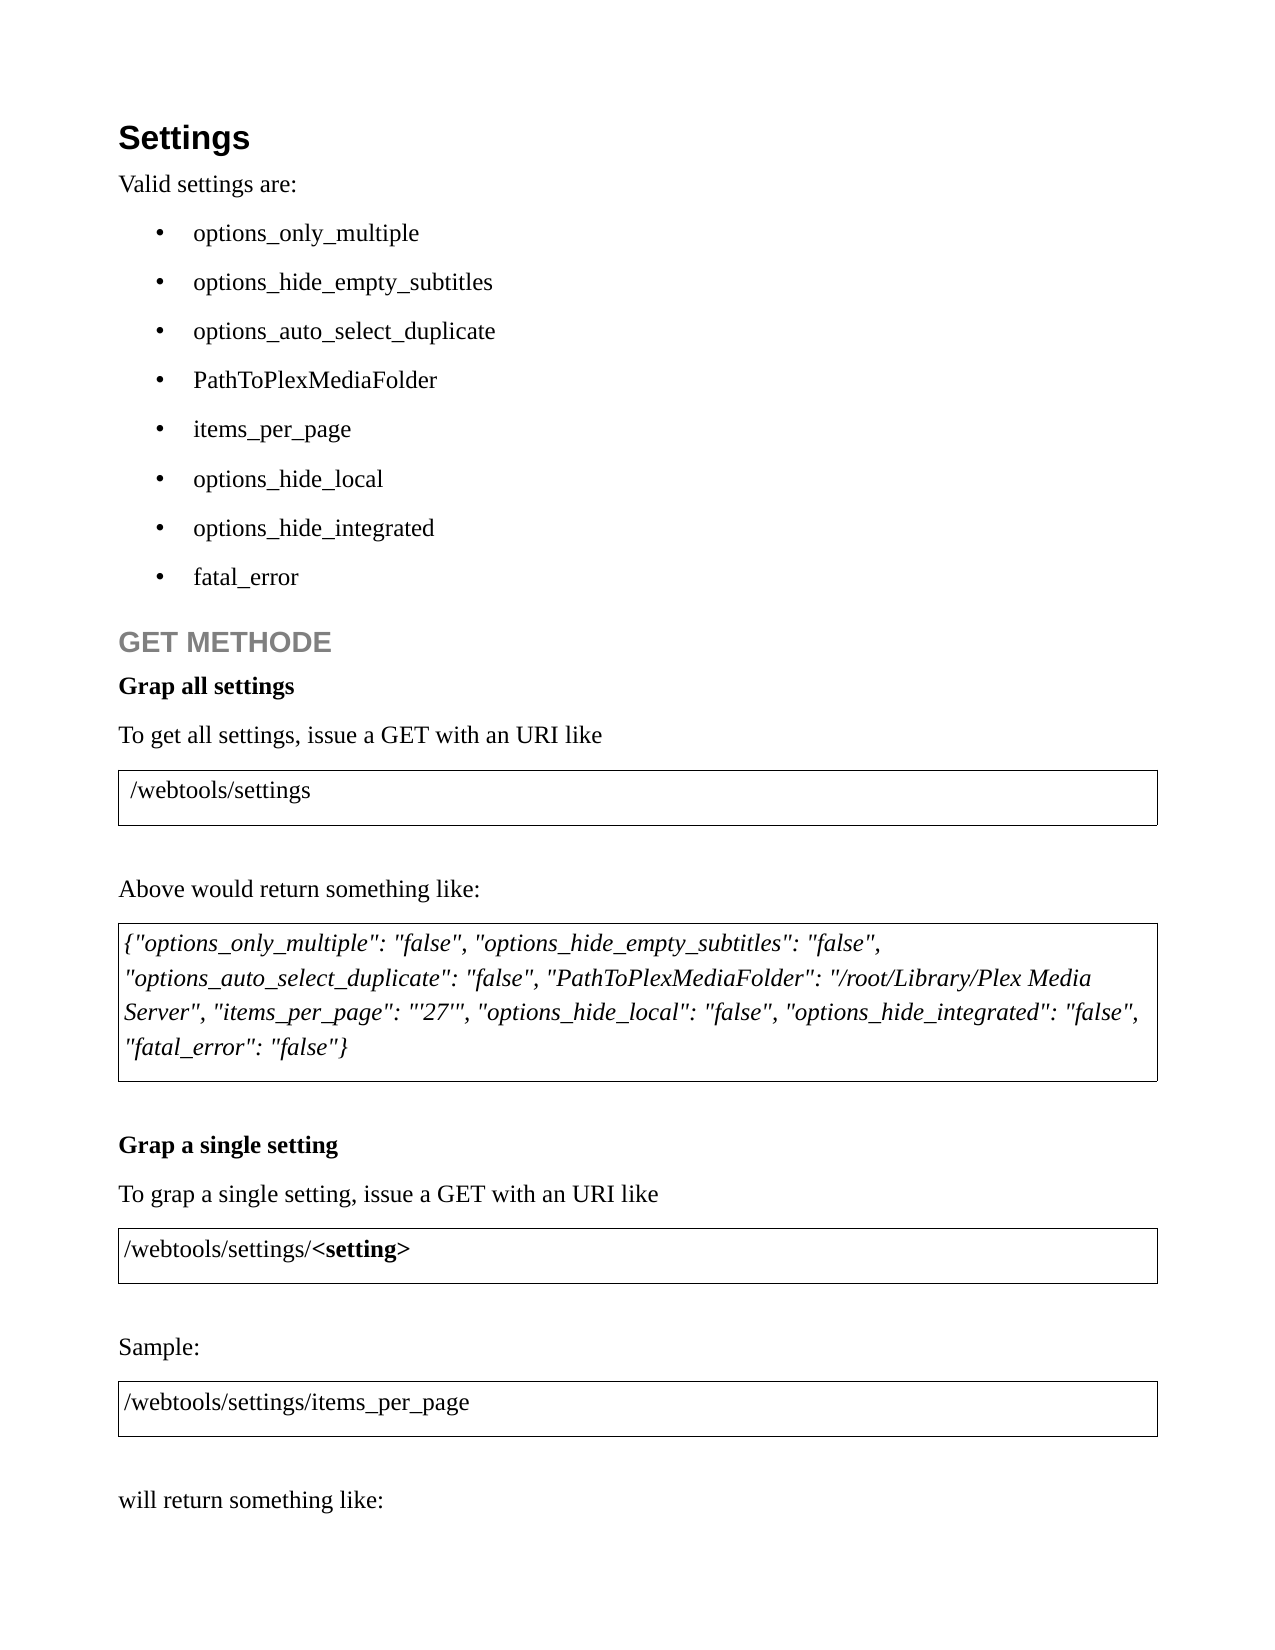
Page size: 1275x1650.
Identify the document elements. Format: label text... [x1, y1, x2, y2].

table_header {"options_only_multiple": "false", "options_hide_empty_subtitles": "false", "options_auto_select_duplicate": "false", "PathToPlexMediaFolder": "/root/Library/Plex Media Server", "items_per_page": "'27'", "options_hide_local": "false", "options_hide_integrated": "false", "fatal_error": "false"} [119, 924, 1157, 1081]
text Valid settings are: [118, 169, 1157, 198]
subtitle GET METHODE [118, 625, 1157, 659]
table_header /webtools/settings/<setting> [119, 1229, 1157, 1283]
list options_hide_empty_subtitles [156, 267, 1157, 296]
list fatal_error [156, 562, 1157, 591]
list options_hide_integrated [156, 513, 1157, 541]
text will return something like: [118, 1486, 1157, 1514]
text To get all settings, issue a GET with an URI like [118, 721, 1157, 749]
list options_auto_select_duplicate [156, 316, 1157, 345]
text Grap all settings [118, 671, 1157, 700]
table_header /webtools/settings/items_per_page [119, 1382, 1157, 1436]
text Grap a single setting [118, 1130, 1157, 1159]
subtitle Settings [118, 118, 1157, 157]
list items_per_page [156, 414, 1157, 443]
text To grap a single setting, issue a GET with an URI like [118, 1179, 1157, 1208]
table_header /webtools/settings [119, 771, 1157, 824]
list PathToPlexMediaFolder [156, 366, 1157, 394]
list options_hide_local [156, 464, 1157, 492]
text Sample: [118, 1332, 1157, 1361]
text Above would return something like: [118, 874, 1157, 902]
list options_only_multiple [156, 218, 1157, 247]
